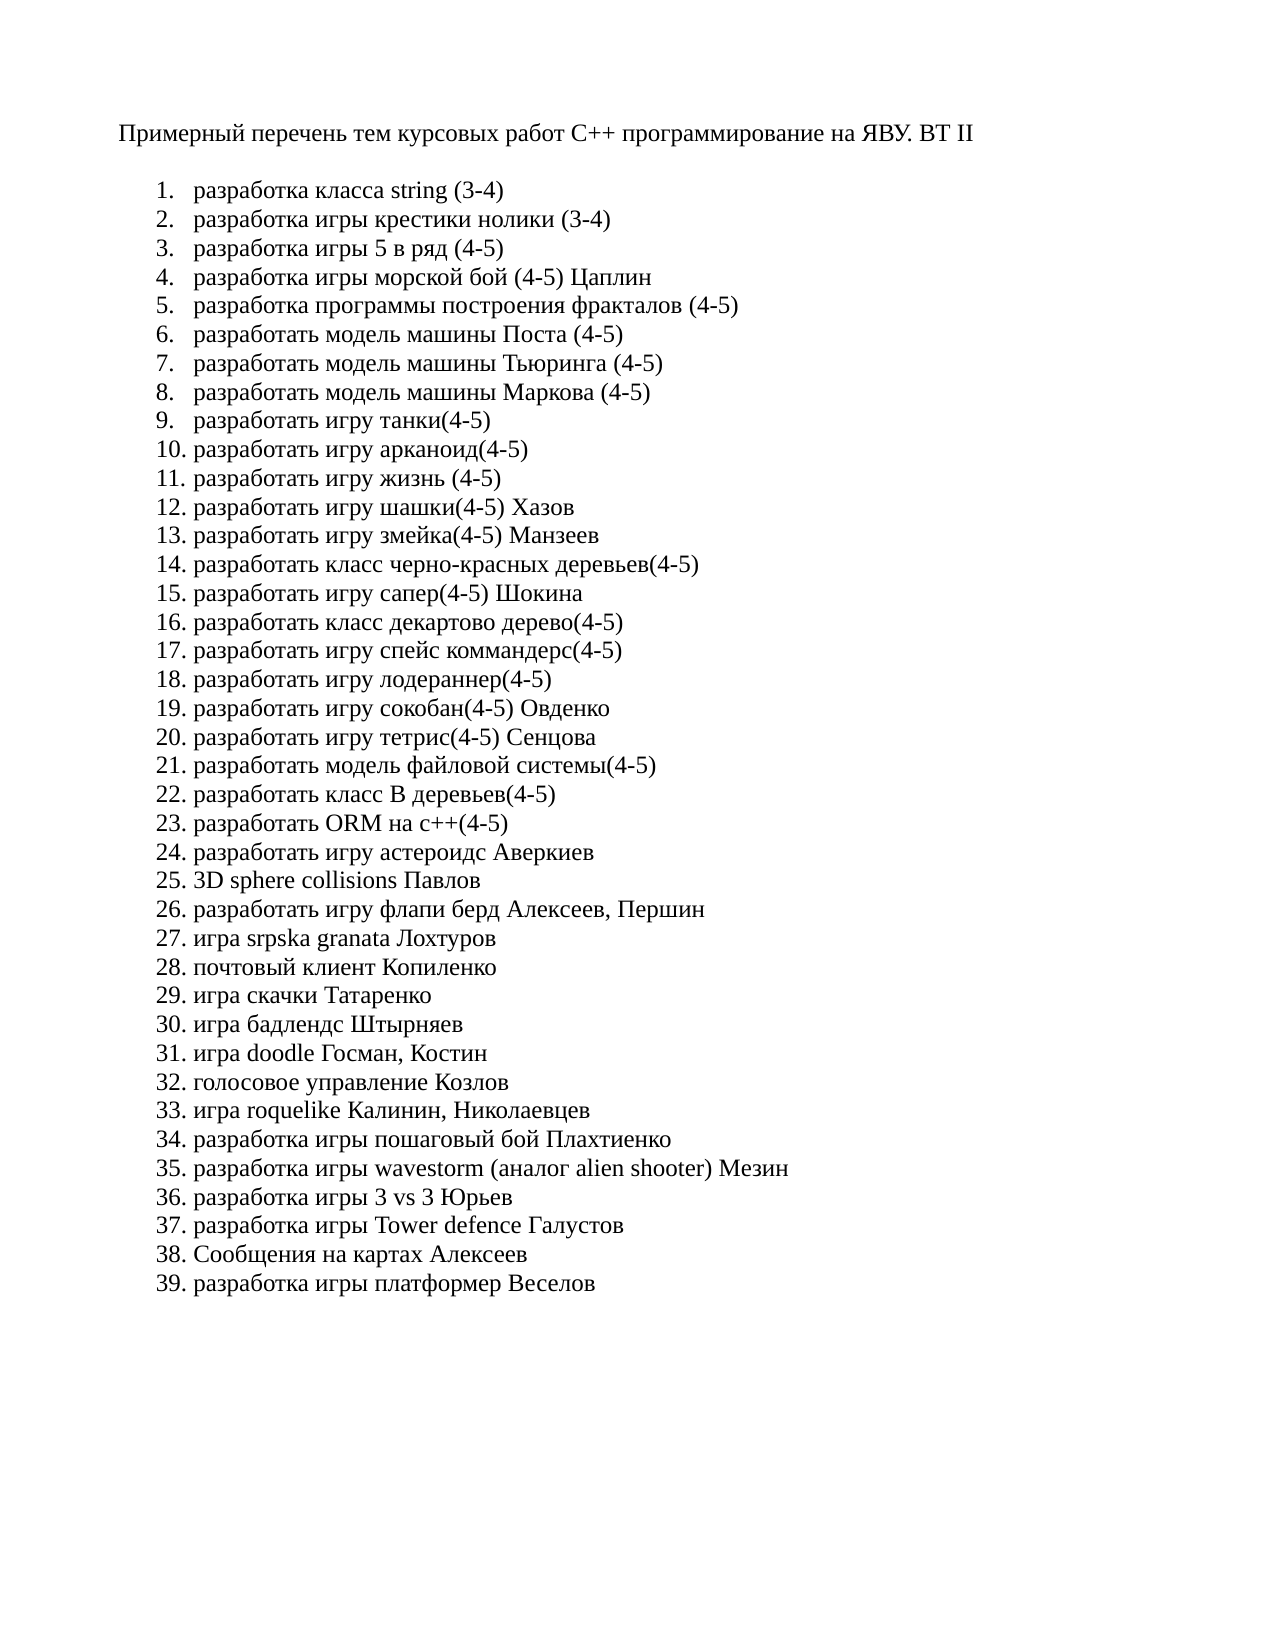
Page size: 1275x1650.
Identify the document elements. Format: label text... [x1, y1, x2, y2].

list разработать ORM на с++(4-5) [156, 808, 1157, 837]
list разработка игры 3 vs 3 Юрьев [156, 1182, 1157, 1211]
list разработать игру тетрис(4-5) Сенцова [156, 722, 1157, 751]
list разработка игры платформер Веселов [156, 1268, 1157, 1297]
list разработать модель машины Поста (4-5) [156, 319, 1157, 348]
list разработать игру арканоид(4-5) [156, 434, 1157, 463]
list разработка игры 5 в ряд (4-5) [156, 233, 1157, 262]
list игра скачки Татаренко [156, 981, 1157, 1009]
list игра roquelike Калинин, Николаевцев [156, 1096, 1157, 1124]
list 3D sphere collisions Павлов [156, 866, 1157, 894]
list разработка игры Tower defence Галустов [156, 1211, 1157, 1239]
list разработать игру флапи берд Алексеев, Першин [156, 894, 1157, 923]
list разработка игры wavestorm (аналог alien shooter) Мезин [156, 1153, 1157, 1182]
list разработать игру шашки(4-5) Хазов [156, 492, 1157, 521]
list разработать модель файловой системы(4-5) [156, 751, 1157, 779]
list разработать класс декартово дерево(4-5) [156, 607, 1157, 636]
list разработать модель машины Маркова (4-5) [156, 377, 1157, 406]
list Сообщения на картах Алексеев [156, 1239, 1157, 1268]
list игра бадлендс Штырняев [156, 1009, 1157, 1038]
list разработать класс В деревьев(4-5) [156, 779, 1157, 808]
list почтовый клиент Копиленко [156, 952, 1157, 981]
text Примерный перечень тем курсовых работ С++ программирование на ЯВУ. ВТ II [118, 118, 1157, 147]
list разработка игры крестики нолики (3-4) [156, 204, 1157, 233]
list разработать модель машины Тьюринга (4-5) [156, 348, 1157, 377]
list разработка игры пошаговый бой Плахтиенко [156, 1124, 1157, 1153]
list игра srpska granata Лохтуров [156, 923, 1157, 952]
list разработать игру астероидс Аверкиев [156, 837, 1157, 866]
list разработать игру сокобан(4-5) Овденко [156, 693, 1157, 722]
list разработка класса string (3-4) [156, 176, 1157, 204]
list разработать игру жизнь (4-5) [156, 463, 1157, 492]
list голосовое управление Козлов [156, 1067, 1157, 1096]
list игра doodle Госман, Костин [156, 1038, 1157, 1067]
list разработать игру лодераннер(4-5) [156, 664, 1157, 693]
list разработать класс черно-красных деревьев(4-5) [156, 549, 1157, 578]
list разработать игру танки(4-5) [156, 406, 1157, 434]
list разработать игру спейс коммандерс(4-5) [156, 636, 1157, 664]
list разработка игры морской бой (4-5) Цаплин [156, 262, 1157, 291]
list разработать игру сапер(4-5) Шокина [156, 578, 1157, 607]
list разработка программы построения фракталов (4-5) [156, 291, 1157, 319]
list разработать игру змейка(4-5) Манзеев [156, 521, 1157, 549]
